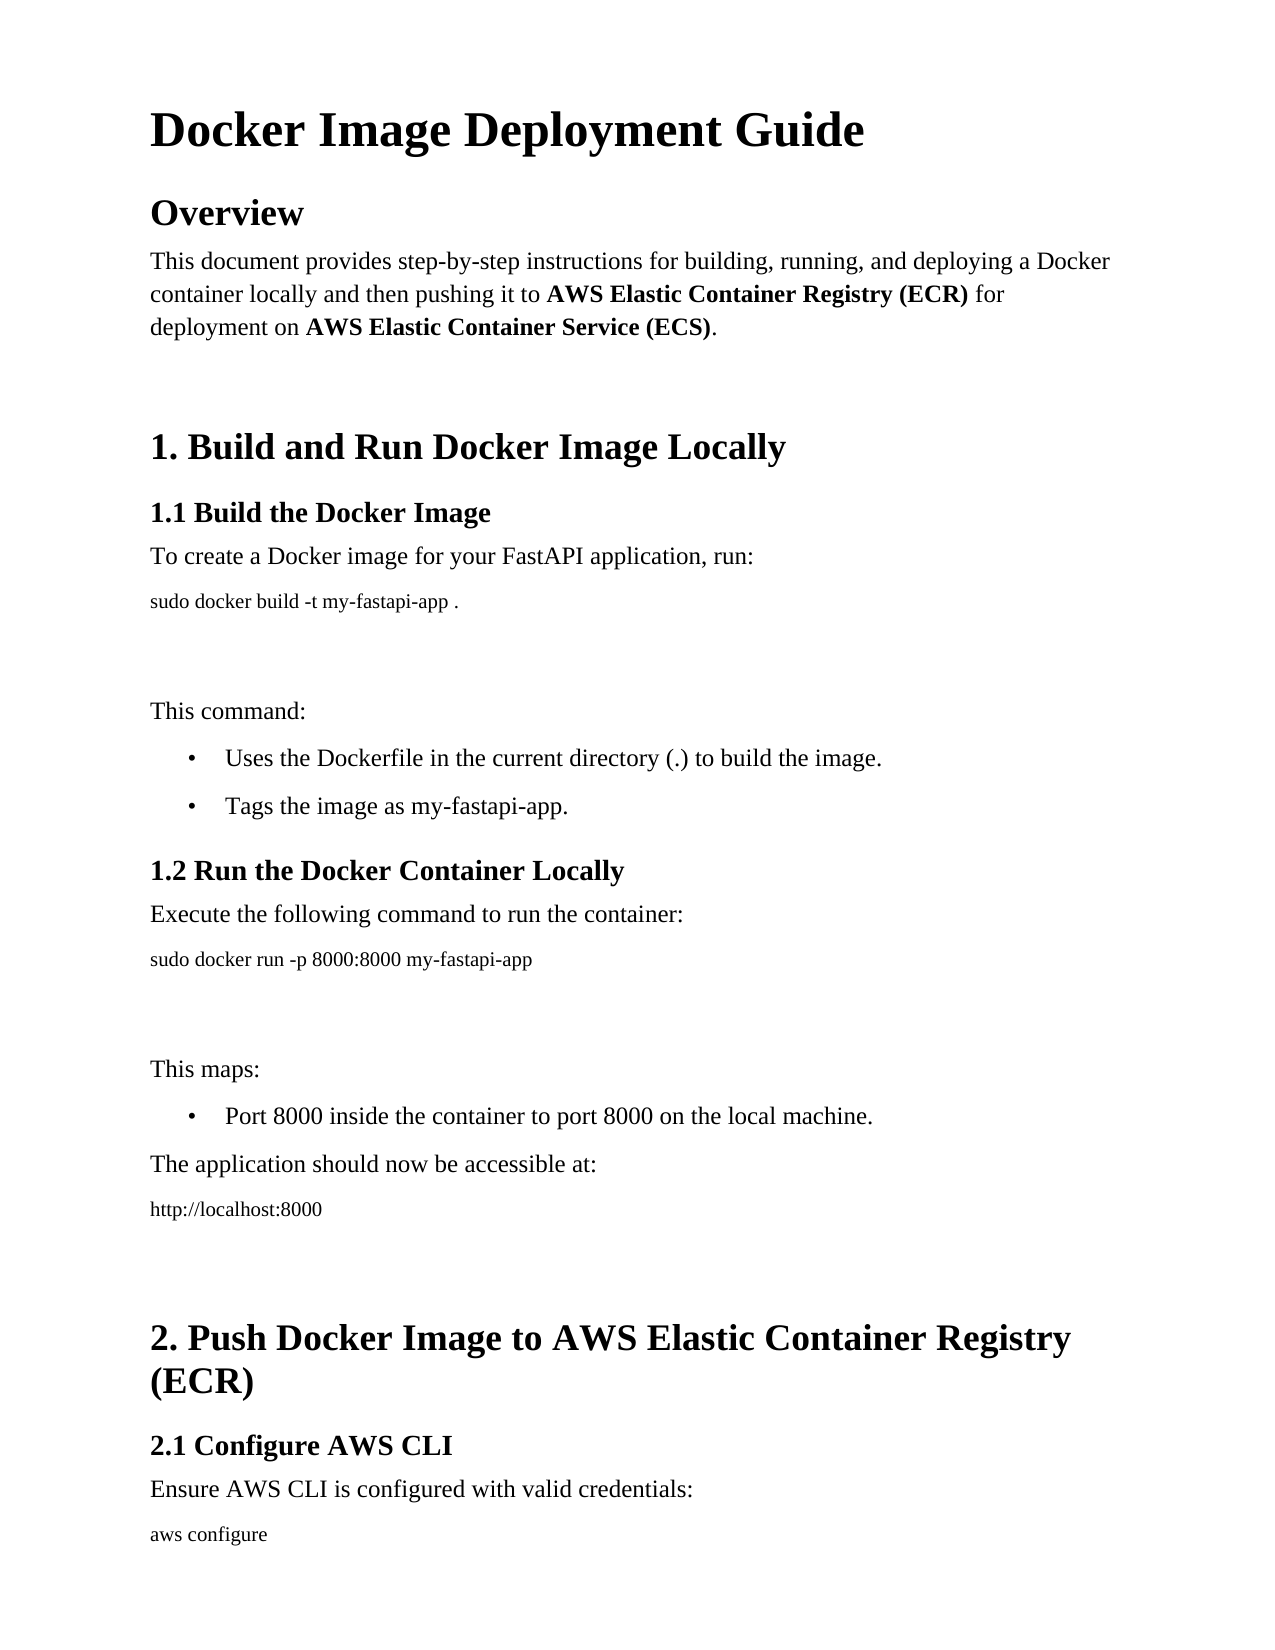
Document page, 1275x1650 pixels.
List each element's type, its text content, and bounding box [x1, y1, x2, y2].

text Ensure AWS CLI is configured with valid credentials: [150, 1474, 1125, 1503]
text To create a Docker image for your FastAPI application, run: [150, 541, 1125, 570]
text 1.1 Build the Docker Image [150, 495, 1125, 528]
text sudo docker run -p 8000:8000 my-fastapi-app [150, 947, 1125, 971]
text Execute the following command to run the container: [150, 899, 1125, 928]
text 2.1 Configure AWS CLI [150, 1428, 1125, 1462]
text Docker Image Deployment Guide [150, 100, 1125, 157]
text 1. Build and Run Docker Image Locally [150, 425, 1125, 468]
text This document provides step-by-step instructions for building, running, and deploying a Docker container locally and then pushing it to AWS Elastic Container Registry (ECR) for deployment on AWS Elastic Container Service (ECS). [150, 246, 1125, 341]
text This command: [150, 696, 1125, 724]
text sudo docker build -t my-fastapi-app . [150, 589, 1125, 613]
list Tags the image as my-fastapi-app. [187, 791, 1125, 820]
list Uses the Dockerfile in the current directory (.) to build the image. [187, 743, 1125, 772]
text aws configure [150, 1522, 1125, 1546]
text This maps: [150, 1054, 1125, 1083]
text 1.2 Run the Docker Container Locally [150, 853, 1125, 887]
text 2. Push Docker Image to AWS Elastic Container Registry (ECR) [150, 1315, 1125, 1401]
text The application should now be accessible at: [150, 1149, 1125, 1178]
list Port 8000 inside the container to port 8000 on the local machine. [187, 1101, 1125, 1130]
text Overview [150, 191, 1125, 234]
text http://localhost:8000 [150, 1197, 1125, 1221]
